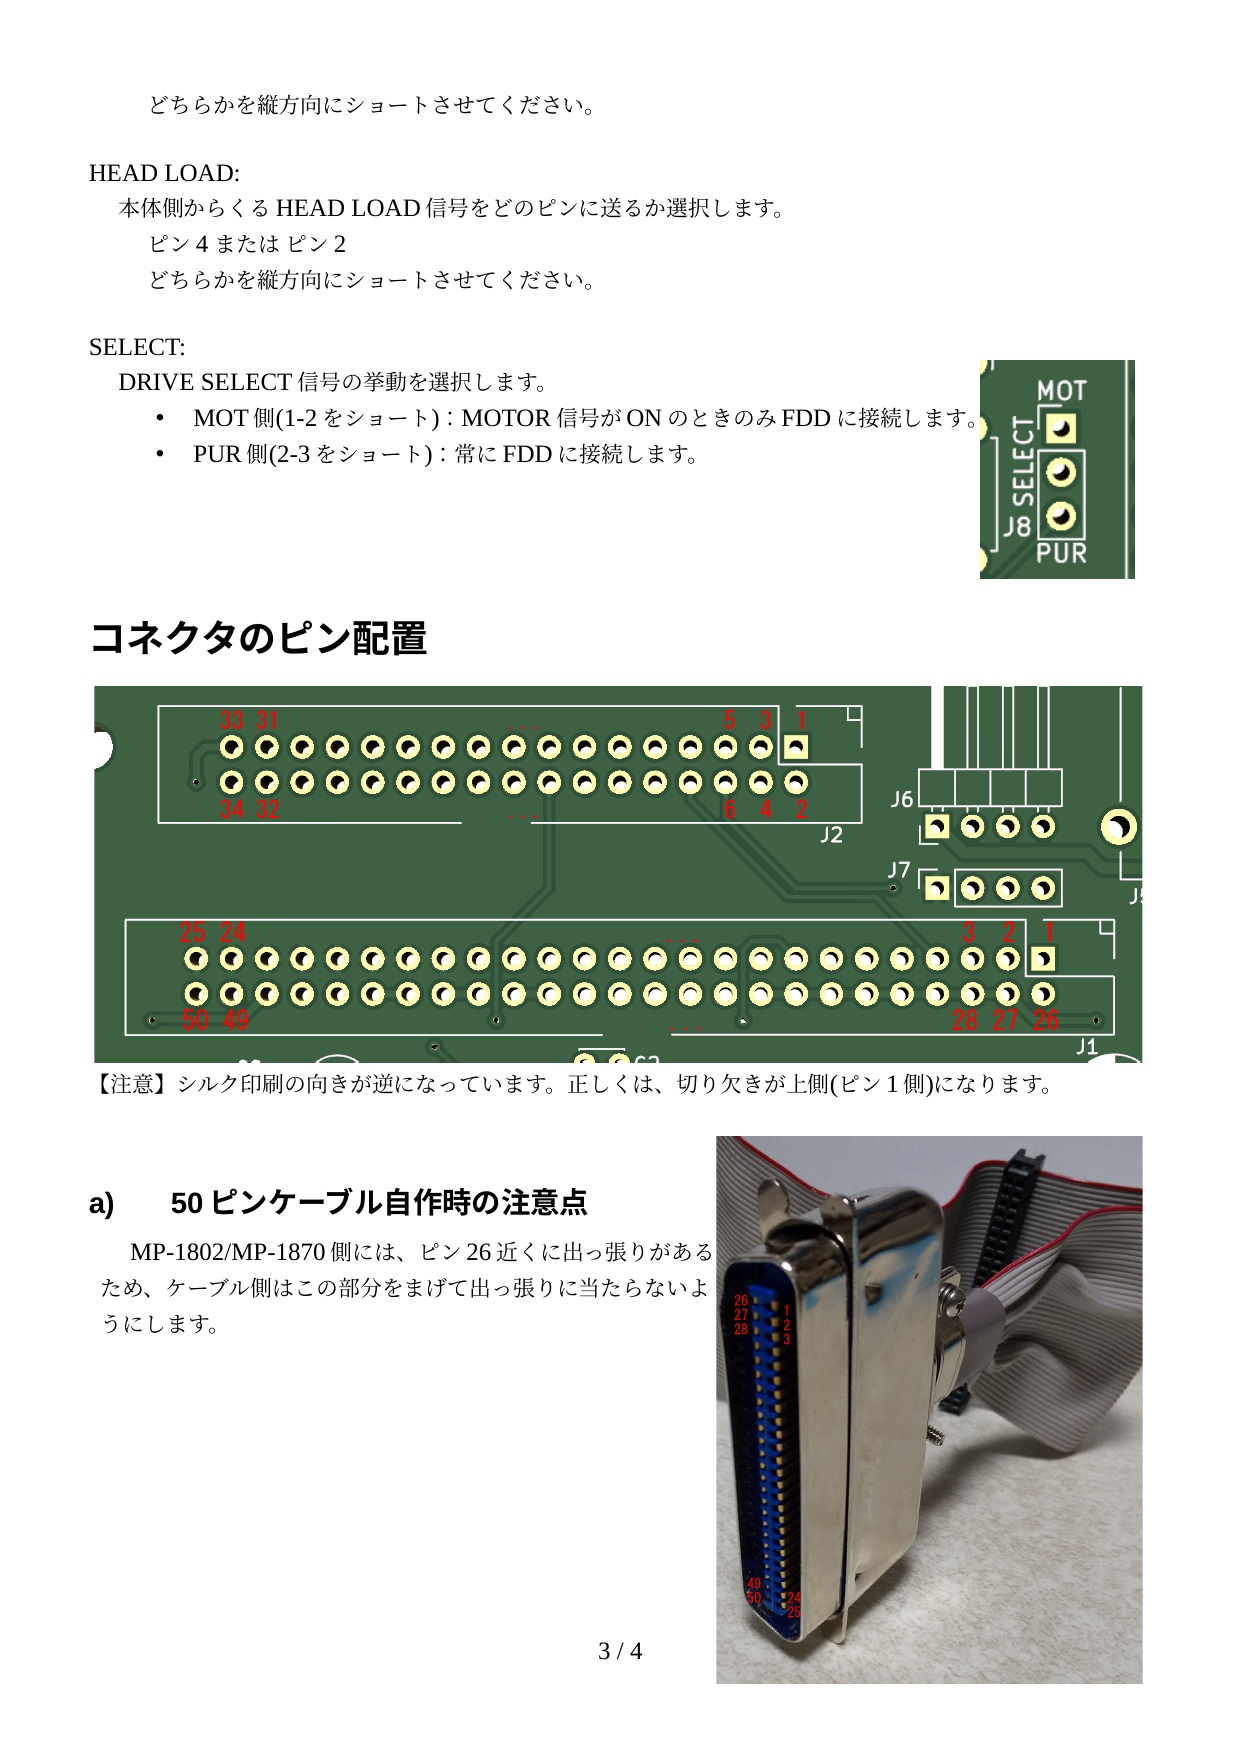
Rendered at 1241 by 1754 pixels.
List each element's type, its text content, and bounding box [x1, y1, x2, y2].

picture [716, 1136, 1143, 1684]
text [1135, 365, 1152, 397]
text DRIVE SELECT信号の挙動を選択します。 [88, 365, 980, 397]
picture [980, 360, 1135, 579]
list PUR側(2-3をショート)：常にFDDに接続します。 [156, 437, 980, 469]
text 本体側からくるHEAD LOAD信号をどのピンに送るか選択します。 [88, 191, 1152, 222]
list [1135, 437, 1152, 469]
text MP-1802/MP-1870側には、ピン26近くに出っ張りがあるため、ケーブル側はこの部分をまげて出っ張りに当たらないようにします。 [100, 1235, 716, 1338]
text ピン4 または ピン2 [118, 227, 1152, 258]
subtitle [1143, 1180, 1152, 1222]
text HEAD LOAD: [88, 158, 1152, 186]
subtitle コネクタのピン配置 [88, 608, 1152, 663]
text SELECT: [88, 332, 1152, 361]
list MOT側(1-2をショート)：MOTOR信号がONのときのみFDDに接続します。 [156, 401, 980, 433]
picture [94, 686, 1143, 1063]
text 【注意】シルク印刷の向きが逆になっています。正しくは、切り欠きが上側(ピン1側)になります。 [88, 676, 1152, 1098]
text どちらかを縦方向にショートさせてください。 [118, 263, 1152, 294]
text どちらかを縦方向にショートさせてください。 [118, 88, 1152, 120]
subtitle 50ピンケーブル自作時の注意点 [88, 1180, 716, 1222]
